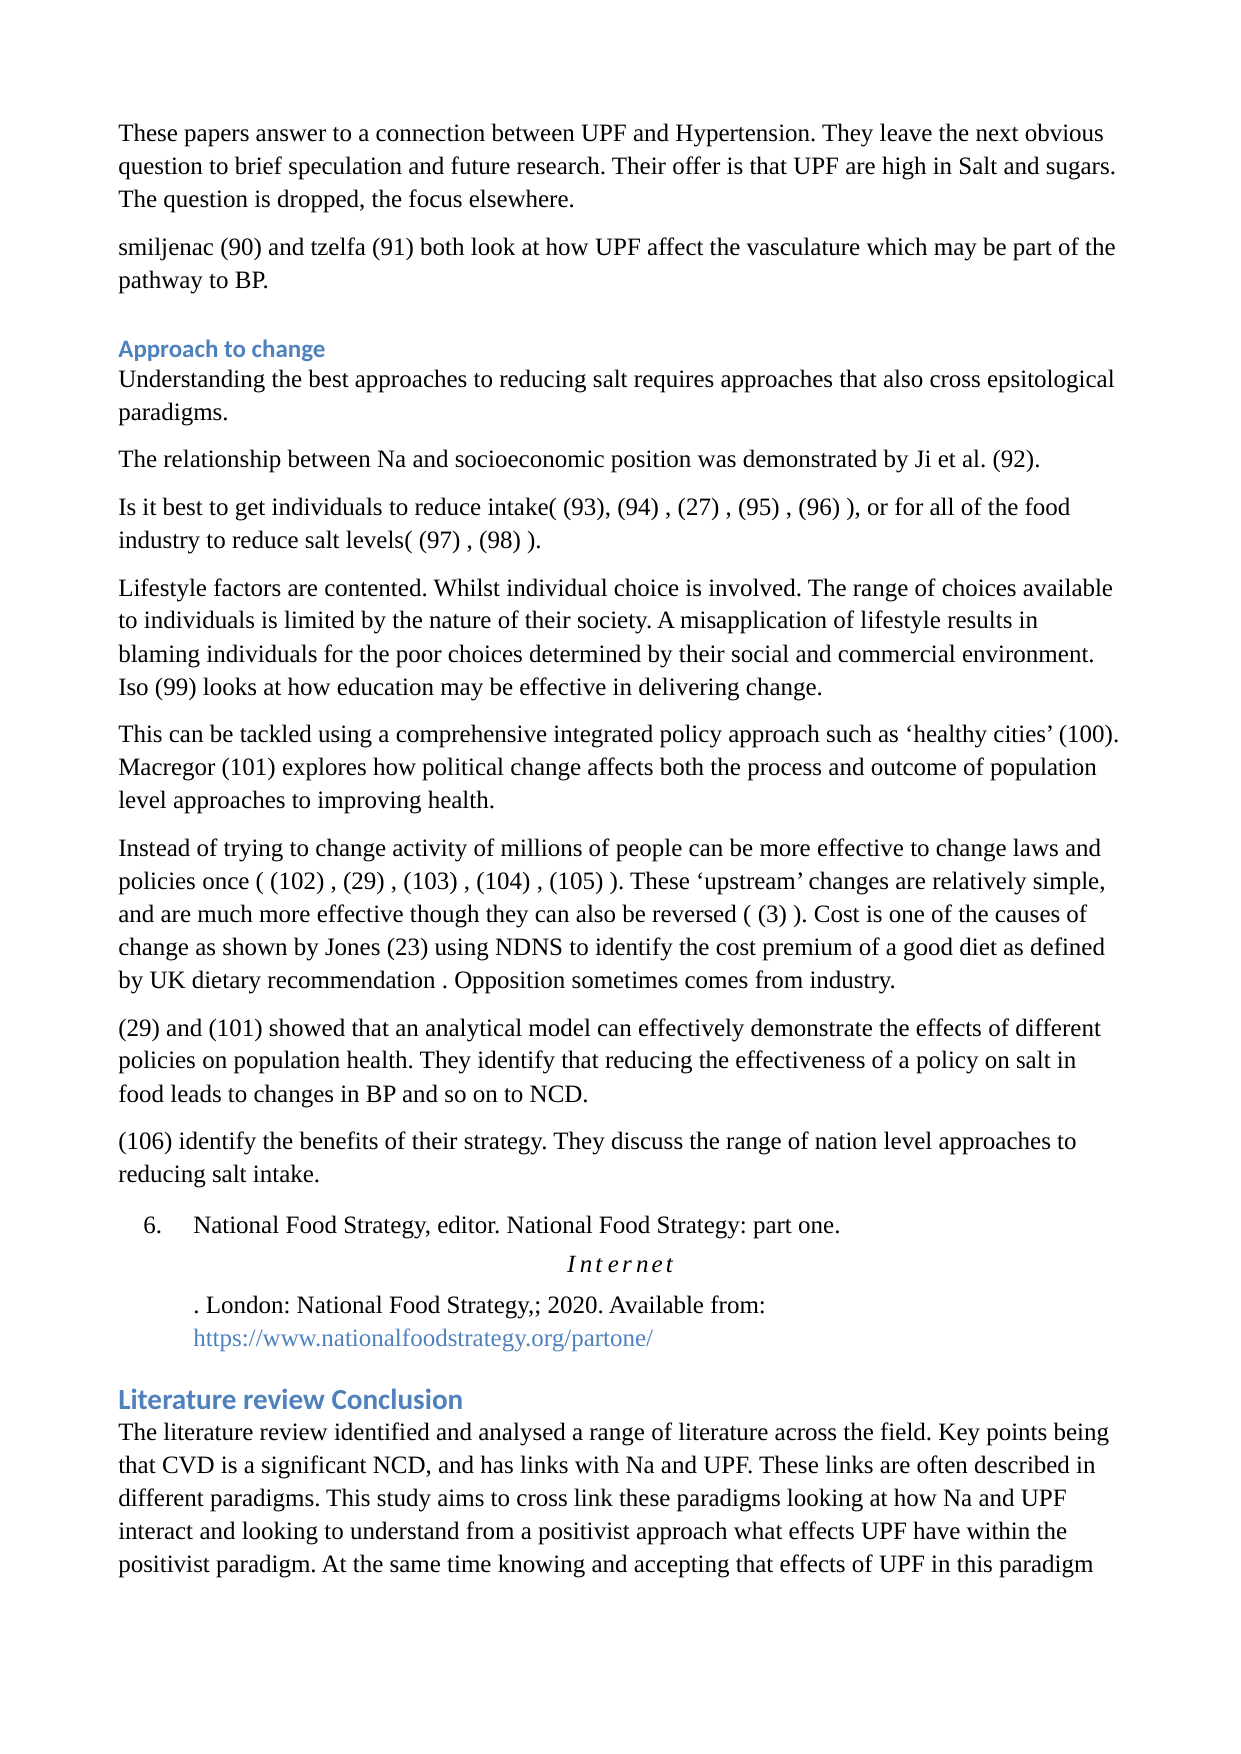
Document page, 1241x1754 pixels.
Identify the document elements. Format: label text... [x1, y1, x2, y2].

text smiljenac (90) and tzelfa (91) both look at how UPF affect the vasculature which may be part of the pathway to BP. [118, 232, 1122, 293]
text (106) identify the benefits of their strategy. They discuss the range of nation level approaches to reducing salt intake. [118, 1126, 1122, 1188]
text Understanding the best approaches to reducing salt requires approaches that also cross epsitological paradigms. [118, 364, 1122, 426]
text Is it best to get individuals to reduce intake( (93), (94) , (27) , (95) , (96) ), or for all of the food industry to reduce salt levels( (97) , (98) ). [118, 492, 1122, 554]
text Instead of trying to change activity of millions of people can be more effective to change laws and policies once ( (102) , (29) , (103) , (104) , (105) ). These ‘upstream’ changes are relatively simple, and are much more effective though they can also be reversed ( (3) ). Cost is one of the causes of change as shown by Jones (23) using NDNS to identify the cost premium of a good diet as defined by UK dietary recommendation . Opposition sometimes comes from industry. [118, 833, 1122, 994]
text (29) and (101) showed that an analytical model can effectively demonstrate the effects of different policies on population health. They identify that reducing the effectiveness of a policy on salt in food leads to changes in BP and so on to NCD. [118, 1013, 1122, 1107]
text These papers answer to a connection between UPF and Hypertension. They leave the next obvious question to brief speculation and future research. Their offer is that UPF are high in Salt and sugars. The question is dropped, the focus elsewhere. [118, 118, 1122, 213]
subtitle Approach to change [118, 333, 1122, 364]
list . London: National Food Strategy,; 2020. Available from: https://www.nationalfoodstrategy.org/partone/ [143, 1291, 1122, 1352]
list National Food Strategy, editor. National Food Strategy: part one. [143, 1211, 1122, 1239]
subtitle Literature review Conclusion [118, 1381, 1122, 1417]
text Lifestyle factors are contented. Whilst individual choice is involved. The range of choices available to individuals is limited by the nature of their society. A misapplication of lifestyle results in blaming individuals for the poor choices determined by their social and commercial environment. Iso (99) looks at how education may be effective in delivering change. [118, 573, 1122, 700]
text The relationship between Na and socioeconomic position was demonstrated by Ji et al. (92). [118, 444, 1122, 473]
text The literature review identified and analysed a range of literature across the field. Key points being that CVD is a significant NCD, and has links with Na and UPF. These links are often described in different paradigms. This study aims to cross link these paradigms looking at how Na and UPF interact and looking to understand from a positivist approach what effects UPF have within the positivist paradigm. At the same time knowing and accepting that effects of UPF in this paradigm [118, 1417, 1122, 1578]
text This can be tackled using a comprehensive integrated policy approach such as ‘healthy cities’ (100). Macregor (101) explores how political change affects both the process and outcome of population level approaches to improving health. [118, 719, 1122, 814]
